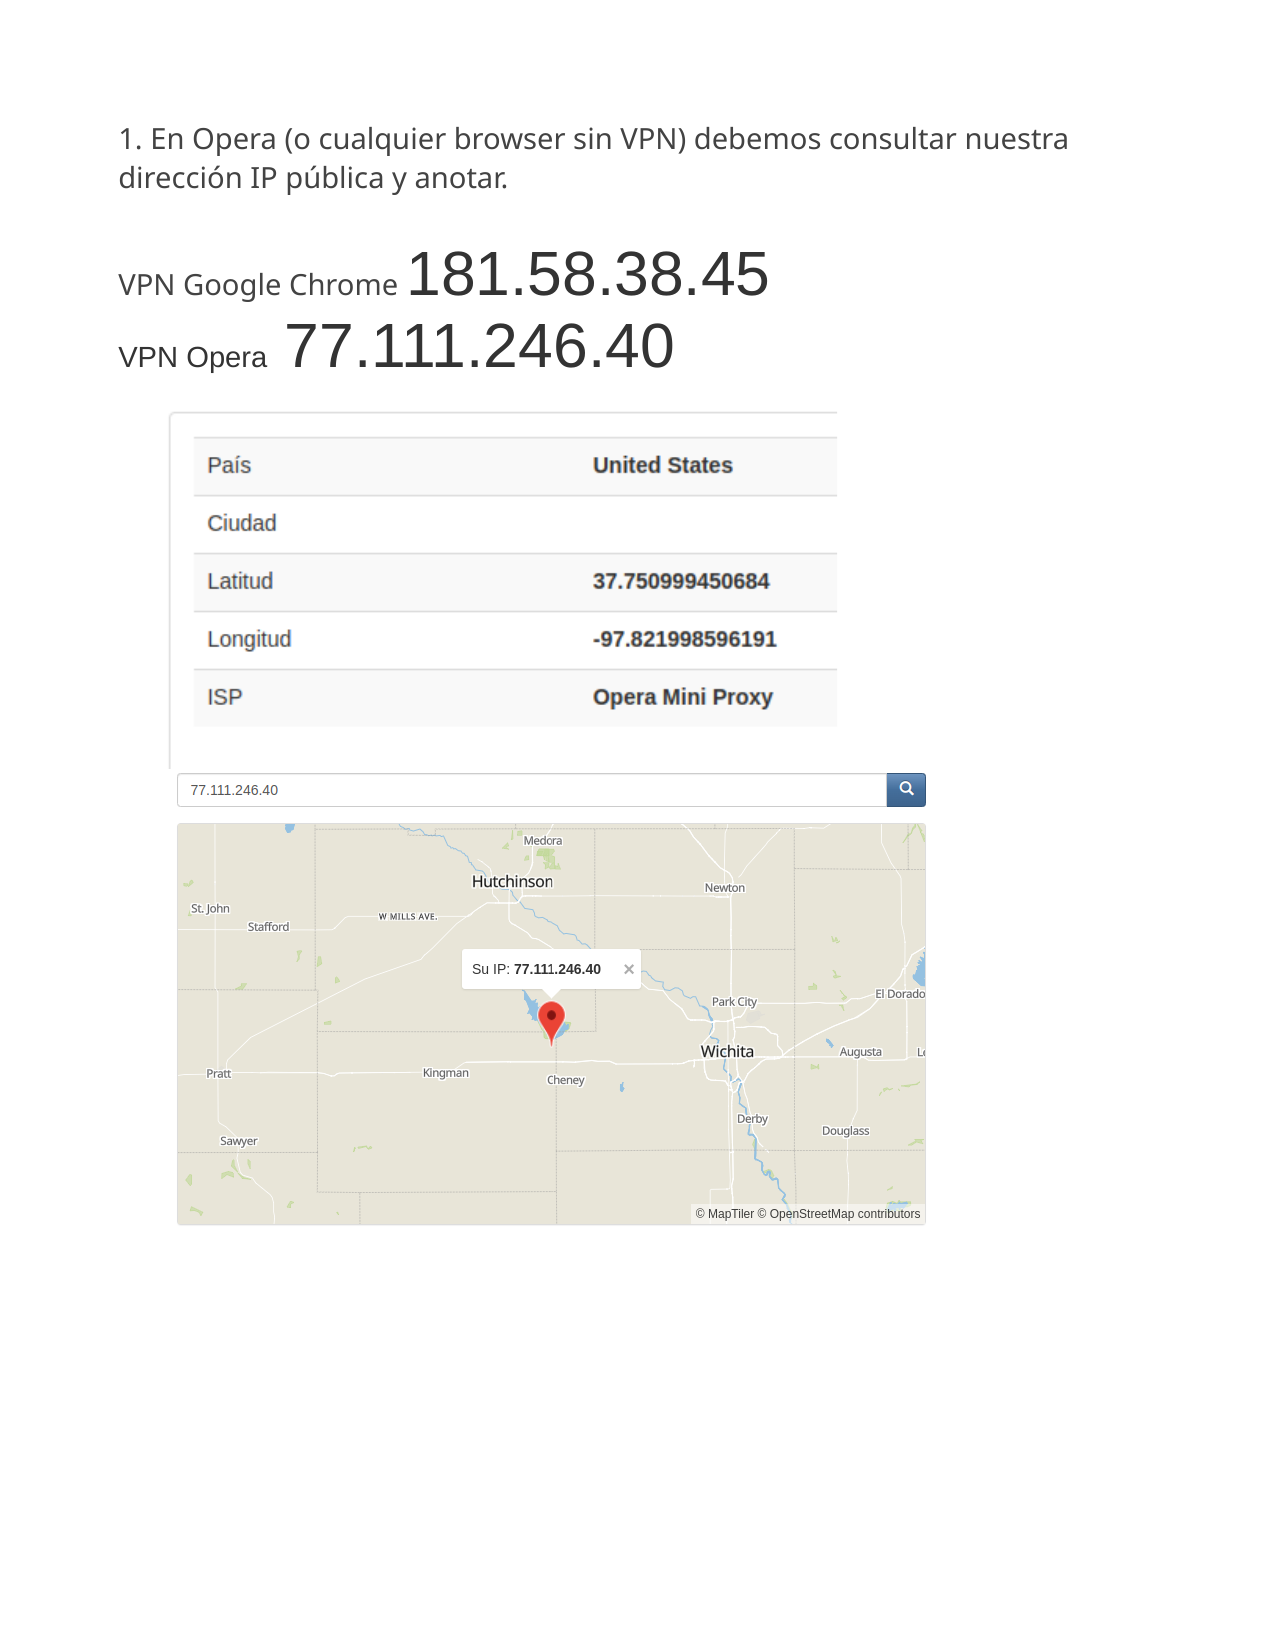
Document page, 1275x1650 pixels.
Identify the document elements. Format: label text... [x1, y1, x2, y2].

text VPN Google Chrome 181.58.38.45 [118, 237, 1157, 309]
text 1. En Opera (o cualquier browser sin VPN) debemos consultar nuestra dirección IP pública y anotar. [118, 118, 1157, 197]
picture [152, 409, 938, 1235]
text VPN Opera 77.111.246.40 [118, 309, 1157, 381]
